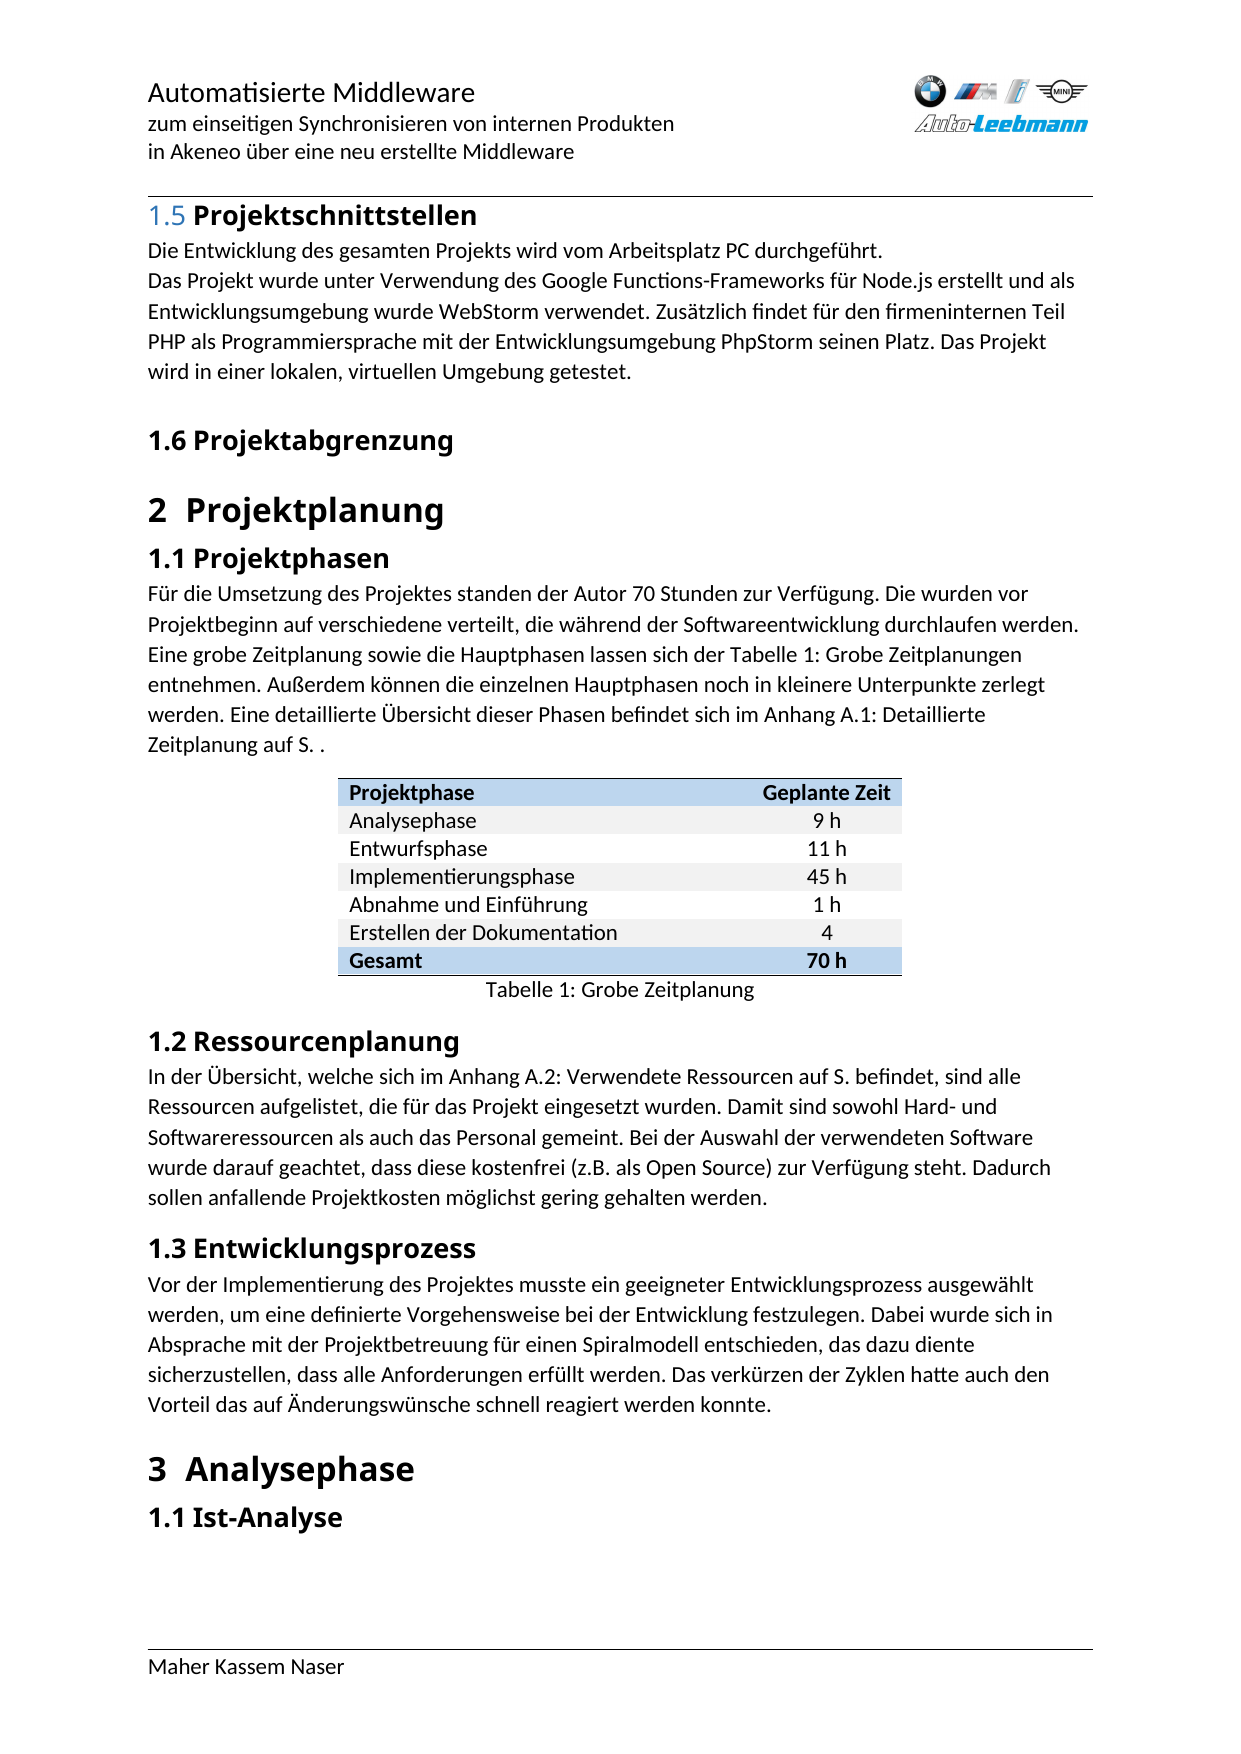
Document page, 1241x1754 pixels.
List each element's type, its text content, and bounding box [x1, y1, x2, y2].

table_cell Entwurfsphase [338, 835, 751, 862]
text Für die Umsetzung des Projektes standen der Autor 70 Stunden zur Verfügung. Die wurden vor Projektbeginn auf verschiedene verteilt, die während der Softwareentwicklung durchlaufen werden. Eine grobe Zeitplanung sowie die Hauptphasen lassen sich der Tabelle 1: Grobe Zeitplanungen entnehmen. Außerdem können die einzelnen Hauptphasen noch in kleinere Unterpunkte zerlegt werden. Eine detaillierte Übersicht dieser Phasen befindet sich im Anhang A.1: Detaillierte Zeitplanung auf S. . [148, 579, 1093, 758]
table_cell 4 [751, 919, 902, 947]
table_header Geplante Zeit [751, 779, 902, 806]
text Die Entwicklung des gesamten Projekts wird vom Arbeitsplatz PC durchgeführt. [148, 236, 1093, 264]
table_cell 70 h [751, 947, 902, 974]
text In der Übersicht, welche sich im Anhang A.2: Verwendete Ressourcen auf S. befindet, sind alle Ressourcen aufgelistet, die für das Projekt eingesetzt wurden. Damit sind sowohl Hard- und Softwareressourcen als auch das Personal gemeint. Bei der Auswahl der verwendeten Software wurde darauf geachtet, dass diese kostenfrei (z.B. als Open Source) zur Verfügung steht. Dadurch sollen anfallende Projektkosten möglichst gering gehalten werden. [148, 1062, 1093, 1211]
table_cell 45 h [751, 863, 902, 891]
subtitle Projektplanung [148, 487, 1093, 532]
table_cell 9 h [751, 806, 902, 834]
table_cell Abnahme und Einführung [338, 891, 751, 918]
subtitle Entwicklungsprozess [148, 1230, 1093, 1267]
subtitle Projektabgrenzung [148, 422, 1093, 459]
subtitle Ist-Analyse [148, 1499, 1093, 1536]
text Tabelle 1: Grobe Zeitplanung [148, 976, 1093, 1004]
subtitle Projektphasen [148, 540, 1093, 577]
table_cell Implementierungsphase [338, 863, 751, 891]
table_header Projektphase [338, 779, 751, 806]
table_cell Gesamt [338, 947, 751, 974]
text Das Projekt wurde unter Verwendung des Google Functions-Frameworks für Node.js erstellt und als Entwicklungsumgebung wurde WebStorm verwendet. Zusätzlich findet für den firmeninternen Teil PHP als Programmiersprache mit der Entwicklungsumgebung PhpStorm seinen Platz. Das Projekt wird in einer lokalen, virtuellen Umgebung getestet. [148, 267, 1093, 385]
subtitle Ressourcenplanung [148, 1022, 1093, 1059]
subtitle Projektschnittstellen [148, 197, 1093, 233]
table_cell 1 h [751, 891, 902, 918]
text Vor der Implementierung des Projektes musste ein geeigneter Entwicklungsprozess ausgewählt werden, um eine definierte Vorgehensweise bei der Entwicklung festzulegen. Dabei wurde sich in Absprache mit der Projektbetreuung für einen Spiralmodell entschieden, das dazu diente sicherzustellen, dass alle Anforderungen erfüllt werden. Das verkürzen der Zyklen hatte auch den Vorteil das auf Änderungswünsche schnell reagiert werden konnte. [148, 1270, 1093, 1419]
table_cell Analysephase [338, 806, 751, 834]
table_cell Erstellen der Dokumentation [338, 919, 751, 947]
table_cell 11 h [751, 835, 902, 862]
subtitle Analysephase [148, 1446, 1093, 1491]
